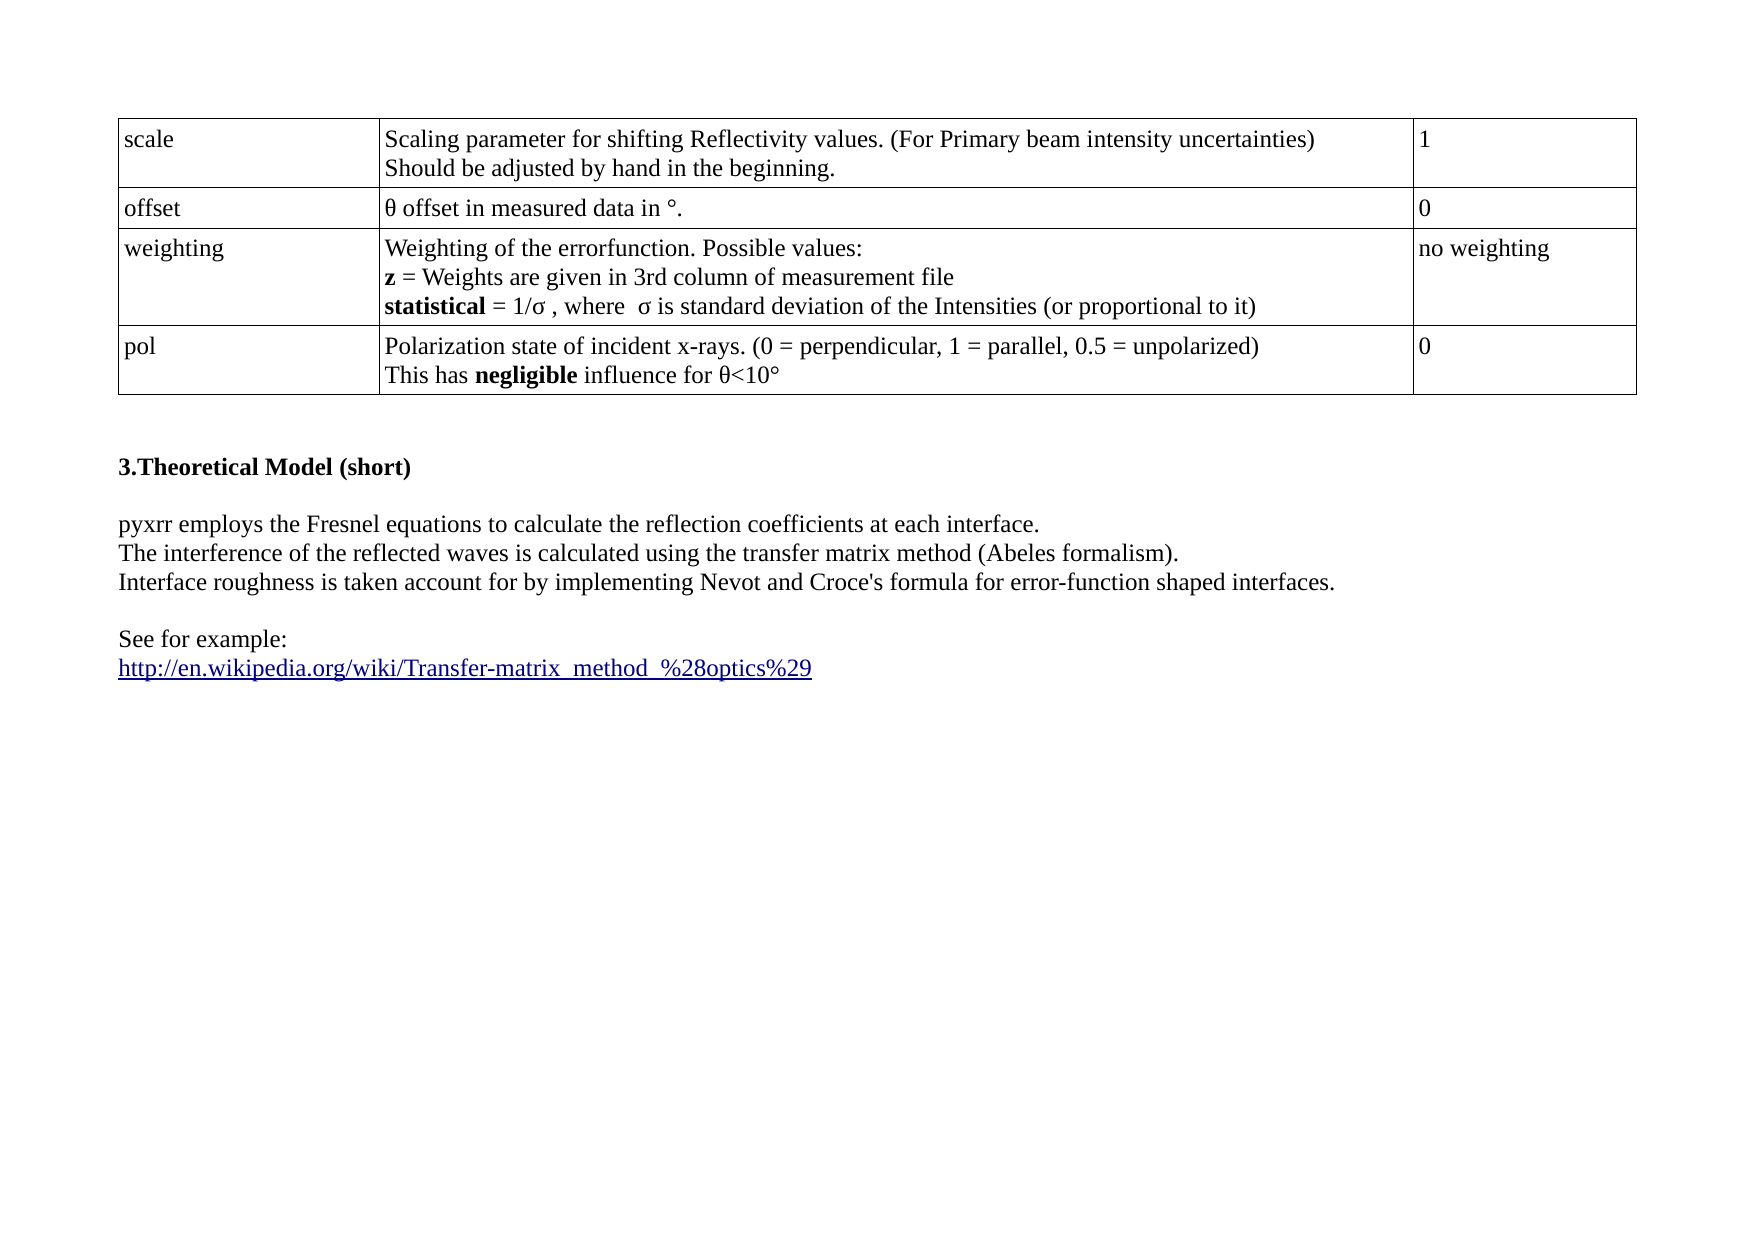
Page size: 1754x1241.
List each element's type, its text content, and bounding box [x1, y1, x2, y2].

text Interface roughness is taken account for by implementing Nevot and Croce's formula for error-function shaped interfaces. [118, 567, 1636, 596]
table_cell scale [119, 119, 379, 187]
table_cell 0 [1414, 188, 1636, 227]
text http://en.wikipedia.org/wiki/Transfer-matrix_method_%28optics%29 [118, 653, 1636, 682]
table_cell weighting [119, 229, 379, 325]
text pyxrr employs the Fresnel equations to calculate the reflection coefficients at each interface. [118, 509, 1636, 538]
table_cell 0 [1414, 326, 1636, 394]
text See for example: [118, 624, 1636, 653]
text 3.Theoretical Model (short) [118, 452, 1636, 481]
table_cell θ offset in measured data in °. [380, 188, 1413, 227]
table_cell no weighting [1414, 229, 1636, 325]
table_cell Polarization state of incident x-rays. (0 = perpendicular, 1 = parallel, 0.5 = unpolarized) This has negligible influence for θ<10° [380, 326, 1413, 394]
table_cell Scaling parameter for shifting Reflectivity values. (For Primary beam intensity uncertainties) Should be adjusted by hand in the beginning. [380, 119, 1413, 187]
table_cell pol [119, 326, 379, 394]
text The interference of the reflected waves is calculated using the transfer matrix method (Abeles formalism). [118, 538, 1636, 567]
table_cell 1 [1414, 119, 1636, 187]
table_cell offset [119, 188, 379, 227]
table_cell Weighting of the errorfunction. Possible values: z = Weights are given in 3rd column of measurement file statistical = 1/σ , where σ is standard deviation of the Intensities (or proportional to it) [380, 229, 1413, 325]
